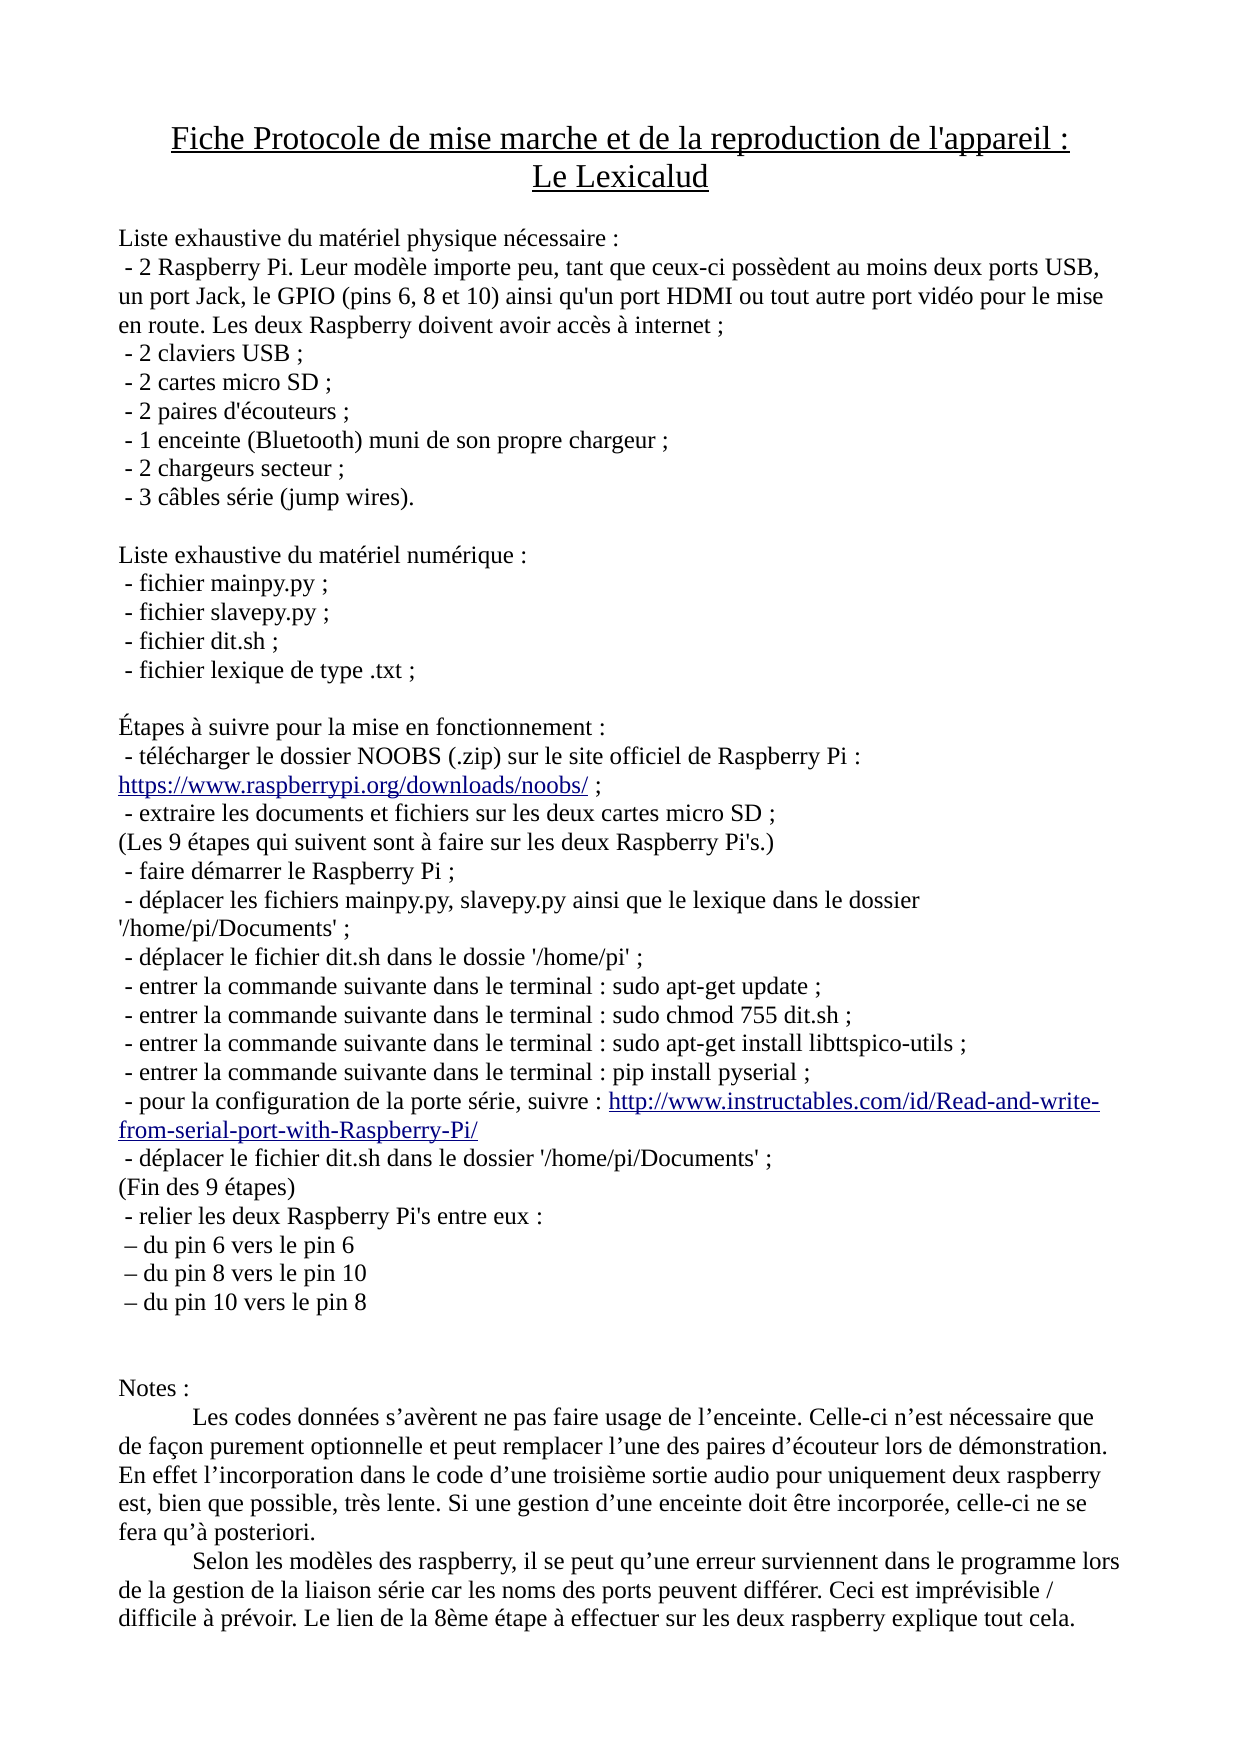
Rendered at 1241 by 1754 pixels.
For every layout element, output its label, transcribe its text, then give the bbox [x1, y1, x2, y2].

text - 2 paires d'écouteurs ; [118, 396, 1122, 425]
text (Fin des 9 étapes) [118, 1172, 1122, 1201]
text - entrer la commande suivante dans le terminal : sudo apt-get update ; [118, 971, 1122, 1000]
text - entrer la commande suivante dans le terminal : sudo apt-get install libttspico-utils ; [118, 1028, 1122, 1057]
text - 2 claviers USB ; [118, 338, 1122, 367]
text Liste exhaustive du matériel numérique : [118, 540, 1122, 568]
text - 2 Raspberry Pi. Leur modèle importe peu, tant que ceux-ci possèdent au moins deux ports USB, un port Jack, le GPIO (pins 6, 8 et 10) ainsi qu'un port HDMI ou tout autre port vidéo pour le mise en route. Les deux Raspberry doivent avoir accès à internet ; [118, 252, 1122, 338]
text Notes : [118, 1373, 1122, 1402]
text - pour la configuration de la porte série, suivre : http://www.instructables.com/id/Read-and-write-from-serial-port-with-Raspberry-Pi/ [118, 1086, 1122, 1143]
text Fiche Protocole de mise marche et de la reproduction de l'appareil : [118, 118, 1122, 156]
text - extraire les documents et fichiers sur les deux cartes micro SD ; [118, 798, 1122, 827]
text - fichier mainpy.py ; [118, 568, 1122, 597]
text Liste exhaustive du matériel physique nécessaire : [118, 223, 1122, 252]
text – du pin 6 vers le pin 6 [118, 1230, 1122, 1258]
text - 1 enceinte (Bluetooth) muni de son propre chargeur ; [118, 425, 1122, 453]
text (Les 9 étapes qui suivent sont à faire sur les deux Raspberry Pi's.) [118, 827, 1122, 856]
text Le Lexicalud [118, 156, 1122, 195]
text - 2 chargeurs secteur ; [118, 453, 1122, 482]
text – du pin 10 vers le pin 8 [118, 1287, 1122, 1316]
text - fichier lexique de type .txt ; [118, 655, 1122, 683]
text - entrer la commande suivante dans le terminal : sudo chmod 755 dit.sh ; [118, 1000, 1122, 1028]
text - entrer la commande suivante dans le terminal : pip install pyserial ; [118, 1057, 1122, 1086]
text - télécharger le dossier NOOBS (.zip) sur le site officiel de Raspberry Pi : https://www.raspberrypi.org/downloads/noobs/ ; [118, 741, 1122, 798]
text - 3 câbles série (jump wires). [118, 482, 1122, 511]
text Les codes données s’avèrent ne pas faire usage de l’enceinte. Celle-ci n’est nécessaire que de façon purement optionnelle et peut remplacer l’une des paires d’écouteur lors de démonstration. En effet l’incorporation dans le code d’une troisième sortie audio pour uniquement deux raspberry est, bien que possible, très lente. Si une gestion d’une enceinte doit être incorporée, celle-ci ne se fera qu’à posteriori. [118, 1402, 1122, 1546]
text - fichier slavepy.py ; [118, 597, 1122, 626]
text – du pin 8 vers le pin 10 [118, 1258, 1122, 1287]
text - fichier dit.sh ; [118, 626, 1122, 655]
text - faire démarrer le Raspberry Pi ; [118, 856, 1122, 885]
text Étapes à suivre pour la mise en fonctionnement : [118, 712, 1122, 741]
text - déplacer le fichier dit.sh dans le dossier '/home/pi/Documents' ; [118, 1143, 1122, 1172]
text - déplacer le fichier dit.sh dans le dossie '/home/pi' ; [118, 942, 1122, 971]
text - déplacer les fichiers mainpy.py, slavepy.py ainsi que le lexique dans le dossier '/home/pi/Documents' ; [118, 885, 1122, 942]
text - 2 cartes micro SD ; [118, 367, 1122, 396]
text - relier les deux Raspberry Pi's entre eux : [118, 1201, 1122, 1230]
text Selon les modèles des raspberry, il se peut qu’une erreur surviennent dans le programme lors de la gestion de la liaison série car les noms des ports peuvent différer. Ceci est imprévisible / difficile à prévoir. Le lien de la 8ème étape à effectuer sur les deux raspberry explique tout cela. [118, 1546, 1122, 1632]
